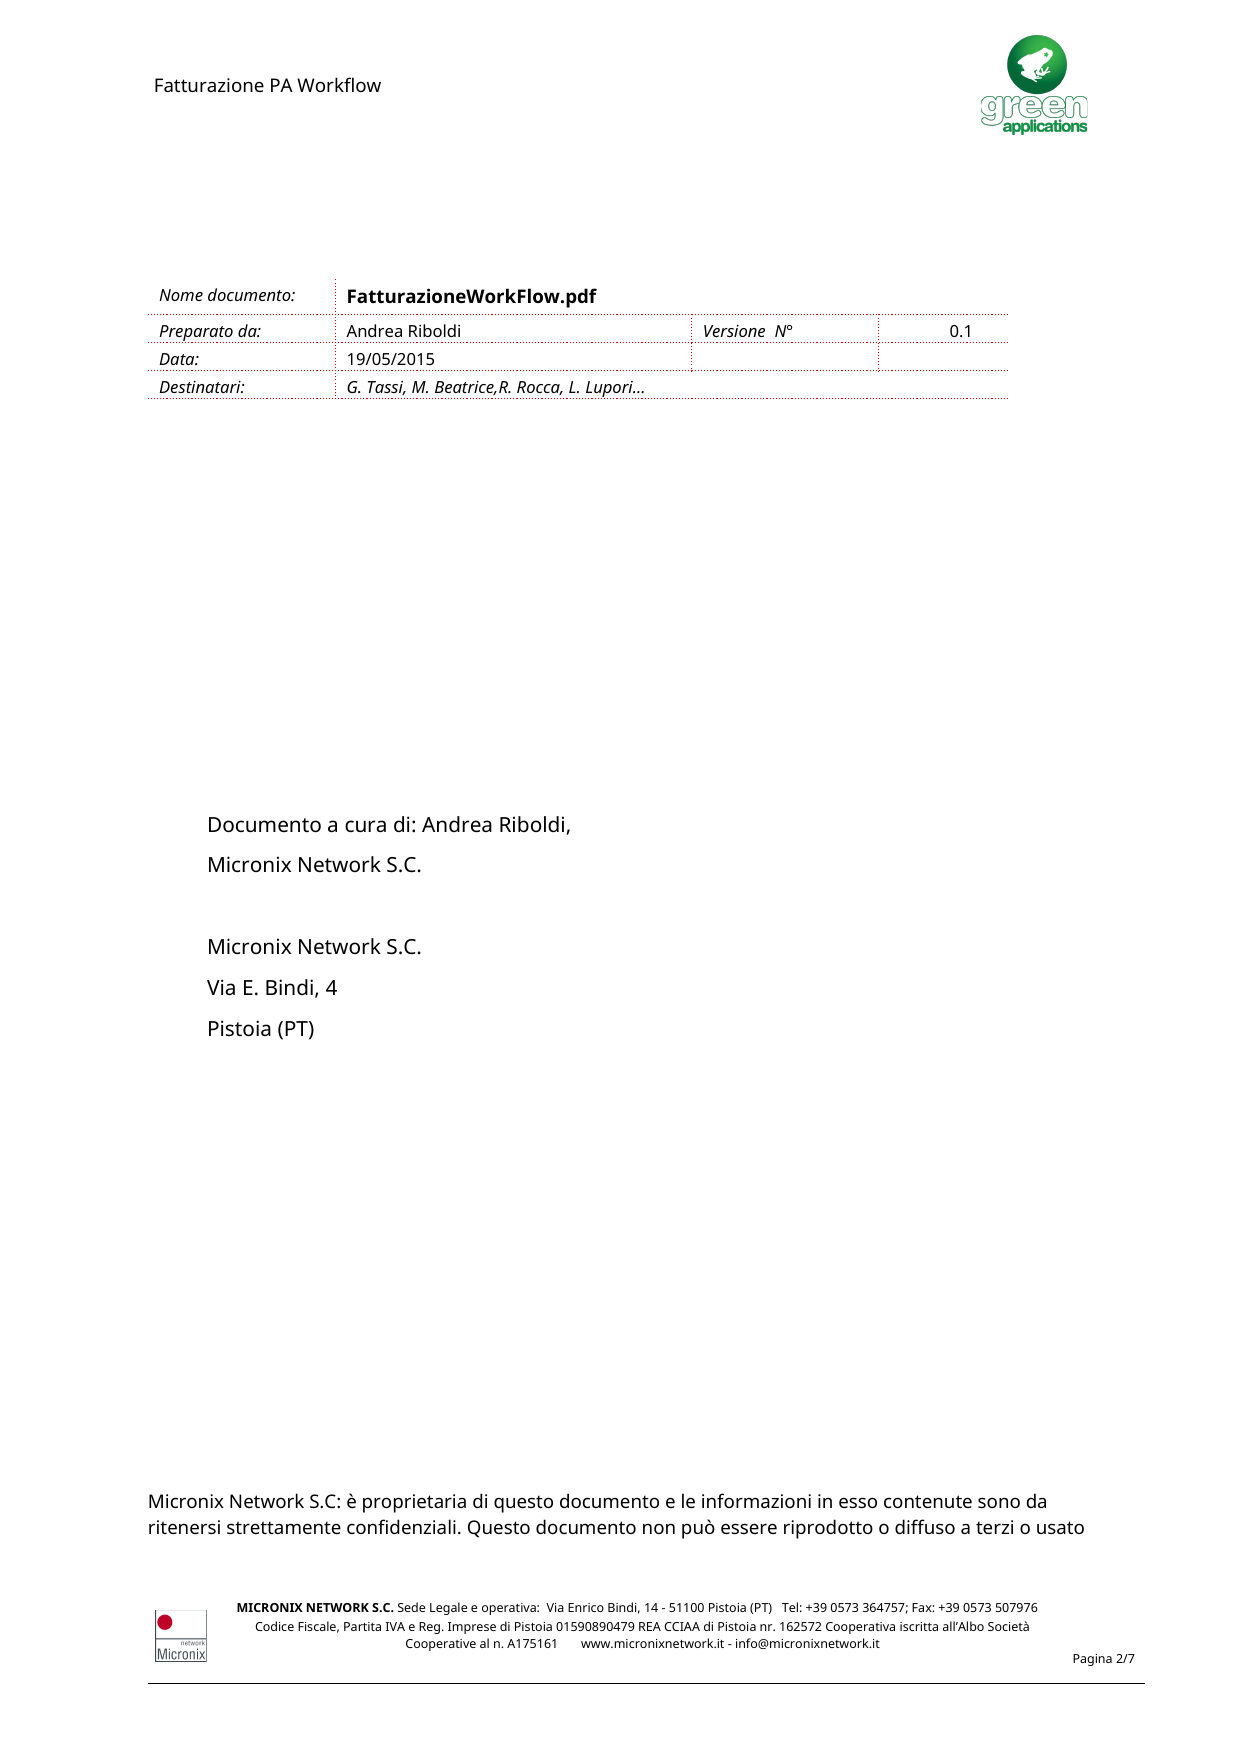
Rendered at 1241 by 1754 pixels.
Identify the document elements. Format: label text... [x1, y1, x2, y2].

table_cell Andrea Riboldi [335, 314, 691, 342]
text Micronix Network S.C: è proprietaria di questo documento e le informazioni in esso contenute sono da ritenersi strettamente confidenziali. Questo documento non può essere riprodotto o diffuso a terzi o usato [148, 1488, 1092, 1539]
table_cell Data: [148, 342, 335, 370]
table_cell G. Tassi, M. Beatrice,R. Rocca, L. Lupori... [335, 370, 1010, 398]
picture [981, 35, 1088, 135]
table_cell 0.1 [879, 314, 1010, 342]
text Pistoia (PT) [148, 1014, 1092, 1043]
table_cell Destinatari: [148, 370, 335, 398]
table_header Nome documento: [148, 279, 335, 314]
text Documento a cura di: Andrea Riboldi, [148, 810, 1092, 838]
table_cell 19/05/2015 [335, 342, 691, 370]
table_cell [879, 342, 1010, 370]
table_cell [691, 342, 879, 370]
picture [155, 1610, 207, 1662]
table_header FatturazioneWorkFlow.pdf [335, 279, 1010, 314]
text Micronix Network S.C. [148, 851, 1092, 879]
table_cell Preparato da: [148, 314, 335, 342]
table_cell Versione N° [691, 314, 879, 342]
text Via E. Bindi, 4 [148, 973, 1092, 1002]
text Micronix Network S.C. [148, 932, 1092, 961]
